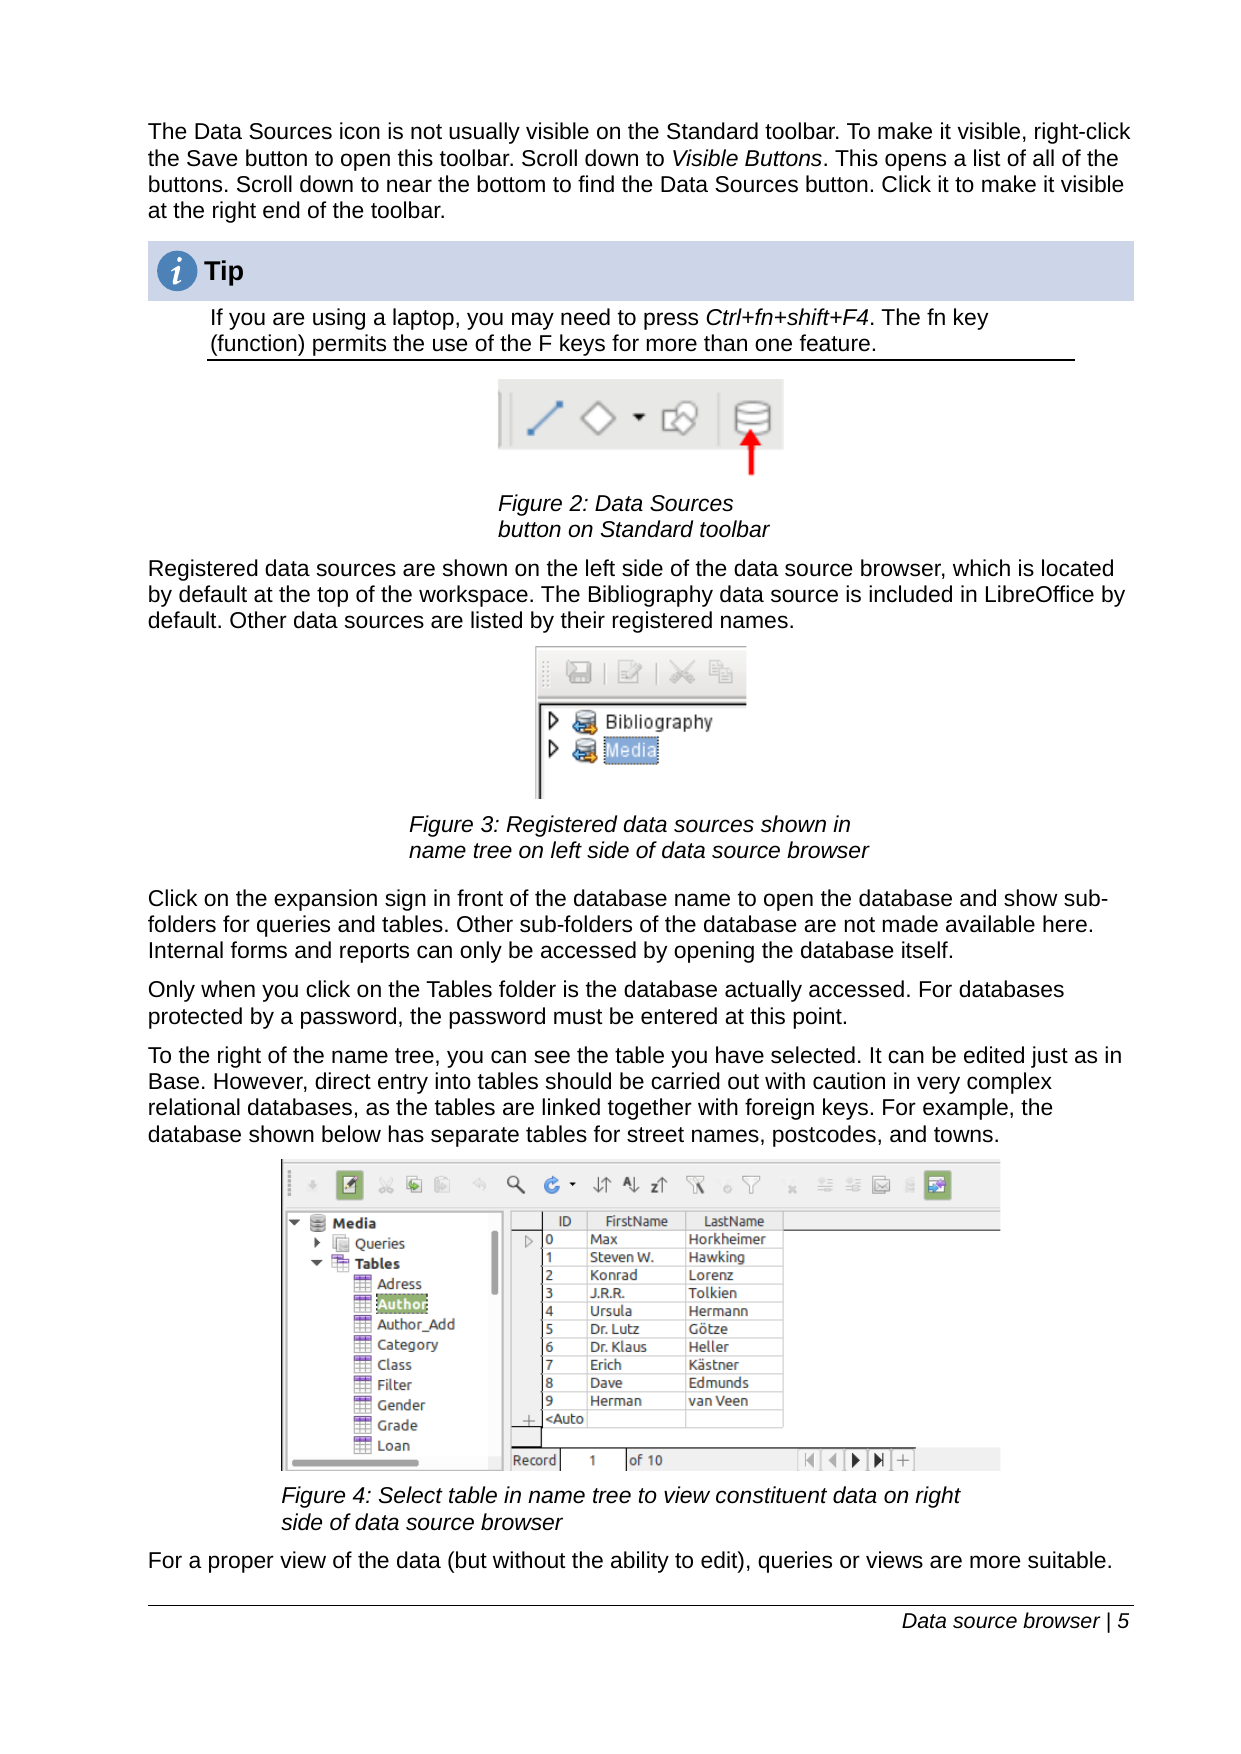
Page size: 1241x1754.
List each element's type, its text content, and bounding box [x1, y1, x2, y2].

picture [535, 646, 747, 799]
text Figure 4: Select table in name tree to view constituent data on right side of data source browser [281, 1482, 1001, 1535]
text Registered data sources are shown on the left side of the data source browser, which is located by default at the top of the workspace. The Bibliography data source is included in LibreOffice by default. Other data sources are listed by their registered names. [148, 554, 1134, 634]
text Figure 2: Data Sources button on Standard toolbar [498, 490, 784, 543]
text Click on the expansion sign in front of the database name to open the database and show sub-folders for queries and tables. Other sub-folders of the database are not made available here. Internal forms and reports can only be accessed by opening the database itself. [148, 885, 1134, 964]
subtitle Tip [148, 241, 1134, 301]
text If you are using a laptop, you may need to press Ctrl+fn+shift+F4. The fn key (function) permits the use of the F keys for more than one feature. [207, 301, 1075, 359]
picture [281, 1159, 1001, 1471]
text For a proper view of the data (but without the ability to edit), queries or views are more suitable. [148, 1547, 1134, 1573]
text Figure 3: Registered data sources shown in name tree on left side of data source browser [409, 811, 873, 864]
text To the right of the name tree, you can see the table you have selected. It can be edited just as in Base. However, direct entry into tables should be carried out with caution in very complex relational databases, as the tables are linked together with foreign keys. For example, the database shown below has separate tables for street names, postcodes, and towns. [148, 1042, 1134, 1147]
picture [497, 379, 784, 478]
text Only when you click on the Tables folder is the database actually accessed. For databases protected by a password, the password must be entered at this point. [148, 976, 1134, 1029]
text The Data Sources icon is not usually visible on the Standard toolbar. To make it visible, right-click the Save button to open this toolbar. Scroll down to Visible Buttons. This opens a list of all of the buttons. Scroll down to near the bottom to find the Data Sources button. Click it to make it visible at the right end of the toolbar. [148, 118, 1134, 223]
